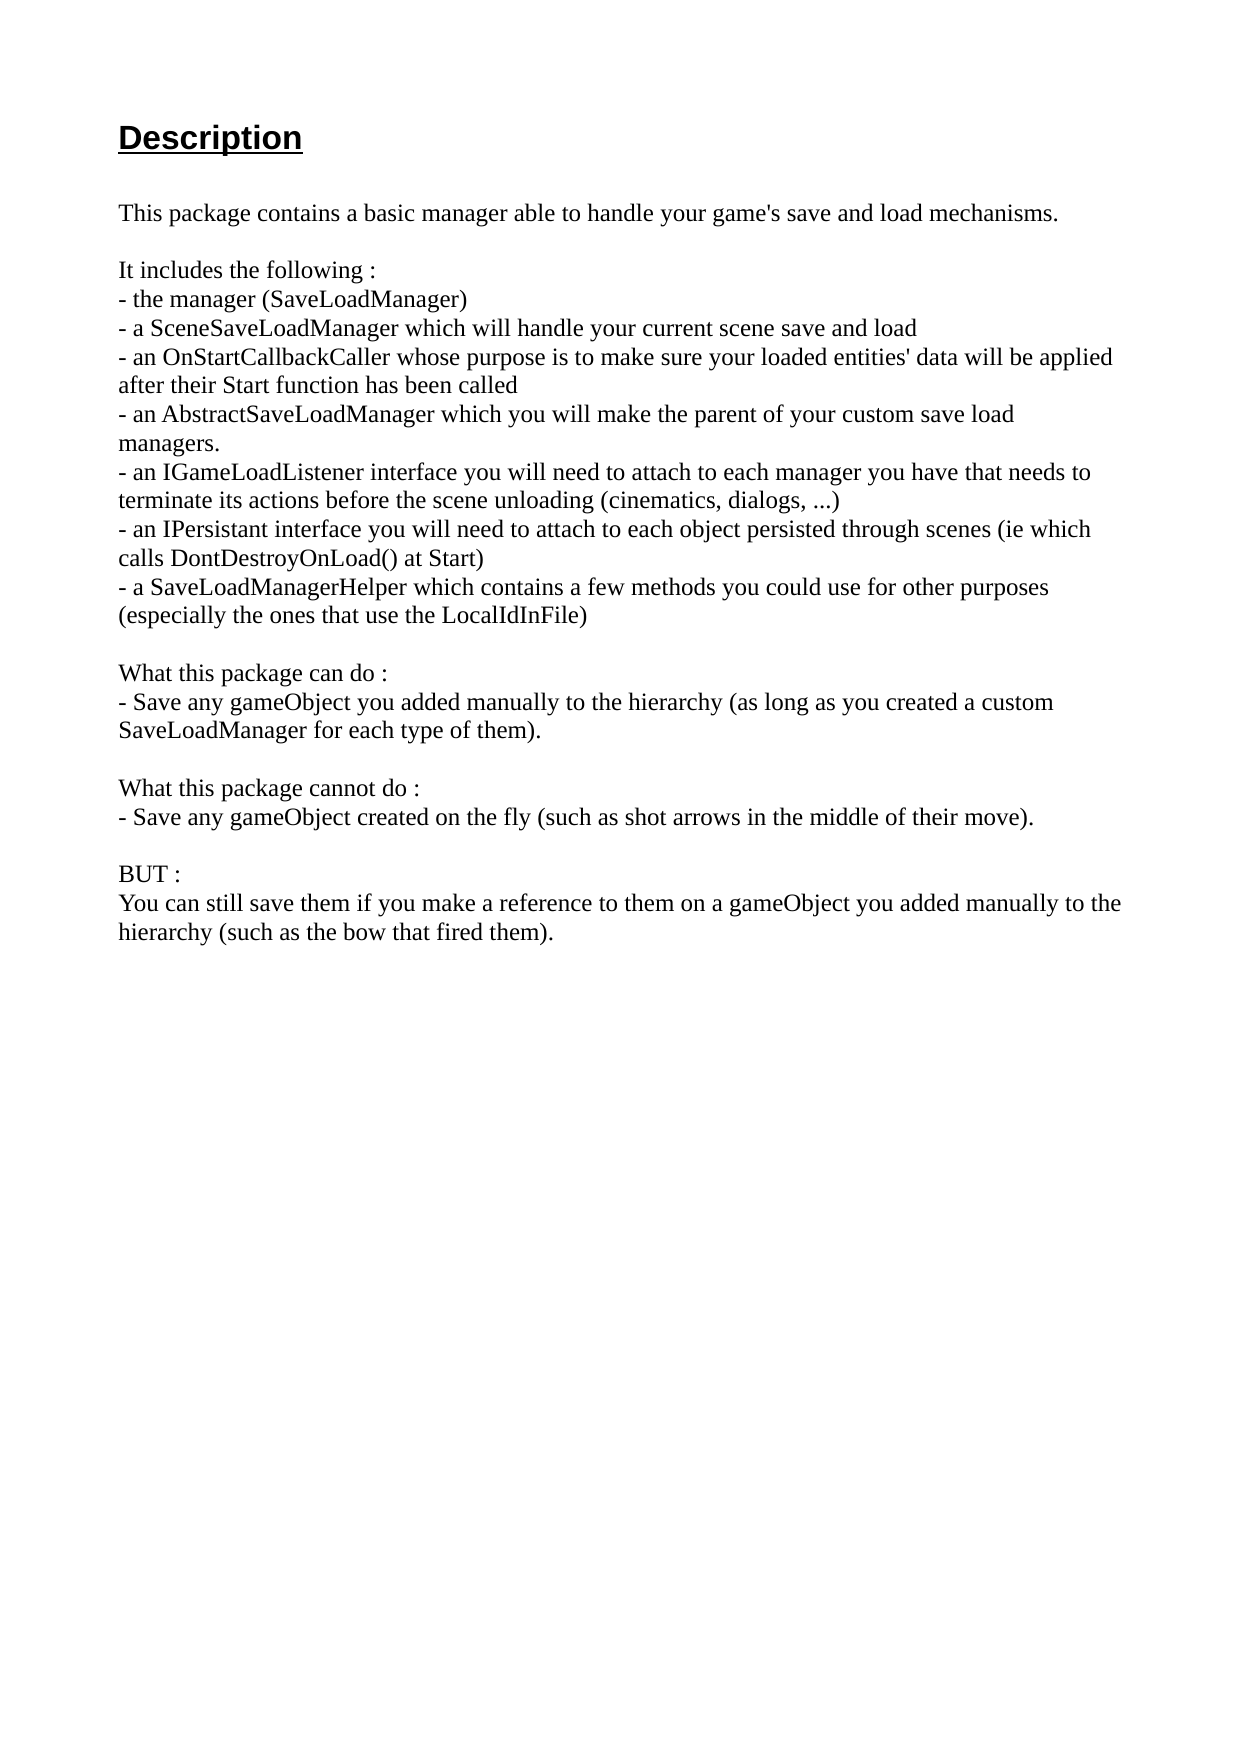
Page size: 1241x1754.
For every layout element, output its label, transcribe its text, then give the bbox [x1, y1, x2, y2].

text What this package can do : [118, 658, 1122, 687]
text It includes the following : [118, 256, 1122, 284]
subtitle Description [118, 118, 1122, 157]
text - Save any gameObject you added manually to the hierarchy (as long as you created a custom SaveLoadManager for each type of them). [118, 687, 1122, 744]
text What this package cannot do : [118, 773, 1122, 802]
text - an IPersistant interface you will need to attach to each object persisted through scenes (ie which calls DontDestroyOnLoad() at Start) [118, 514, 1122, 572]
text BUT : [118, 859, 1122, 888]
text - an AbstractSaveLoadManager which you will make the parent of your custom save load managers. [118, 399, 1122, 457]
text - a SceneSaveLoadManager which will handle your current scene save and load [118, 313, 1122, 342]
text You can still save them if you make a reference to them on a gameObject you added manually to the hierarchy (such as the bow that fired them). [118, 888, 1122, 946]
text - the manager (SaveLoadManager) [118, 284, 1122, 313]
text This package contains a basic manager able to handle your game's save and load mechanisms. [118, 198, 1122, 227]
text - an OnStartCallbackCaller whose purpose is to make sure your loaded entities' data will be applied after their Start function has been called [118, 342, 1122, 399]
text - Save any gameObject created on the fly (such as shot arrows in the middle of their move). [118, 802, 1122, 831]
text - a SaveLoadManagerHelper which contains a few methods you could use for other purposes (especially the ones that use the LocalIdInFile) [118, 572, 1122, 629]
text - an IGameLoadListener interface you will need to attach to each manager you have that needs to terminate its actions before the scene unloading (cinematics, dialogs, ...) [118, 457, 1122, 514]
